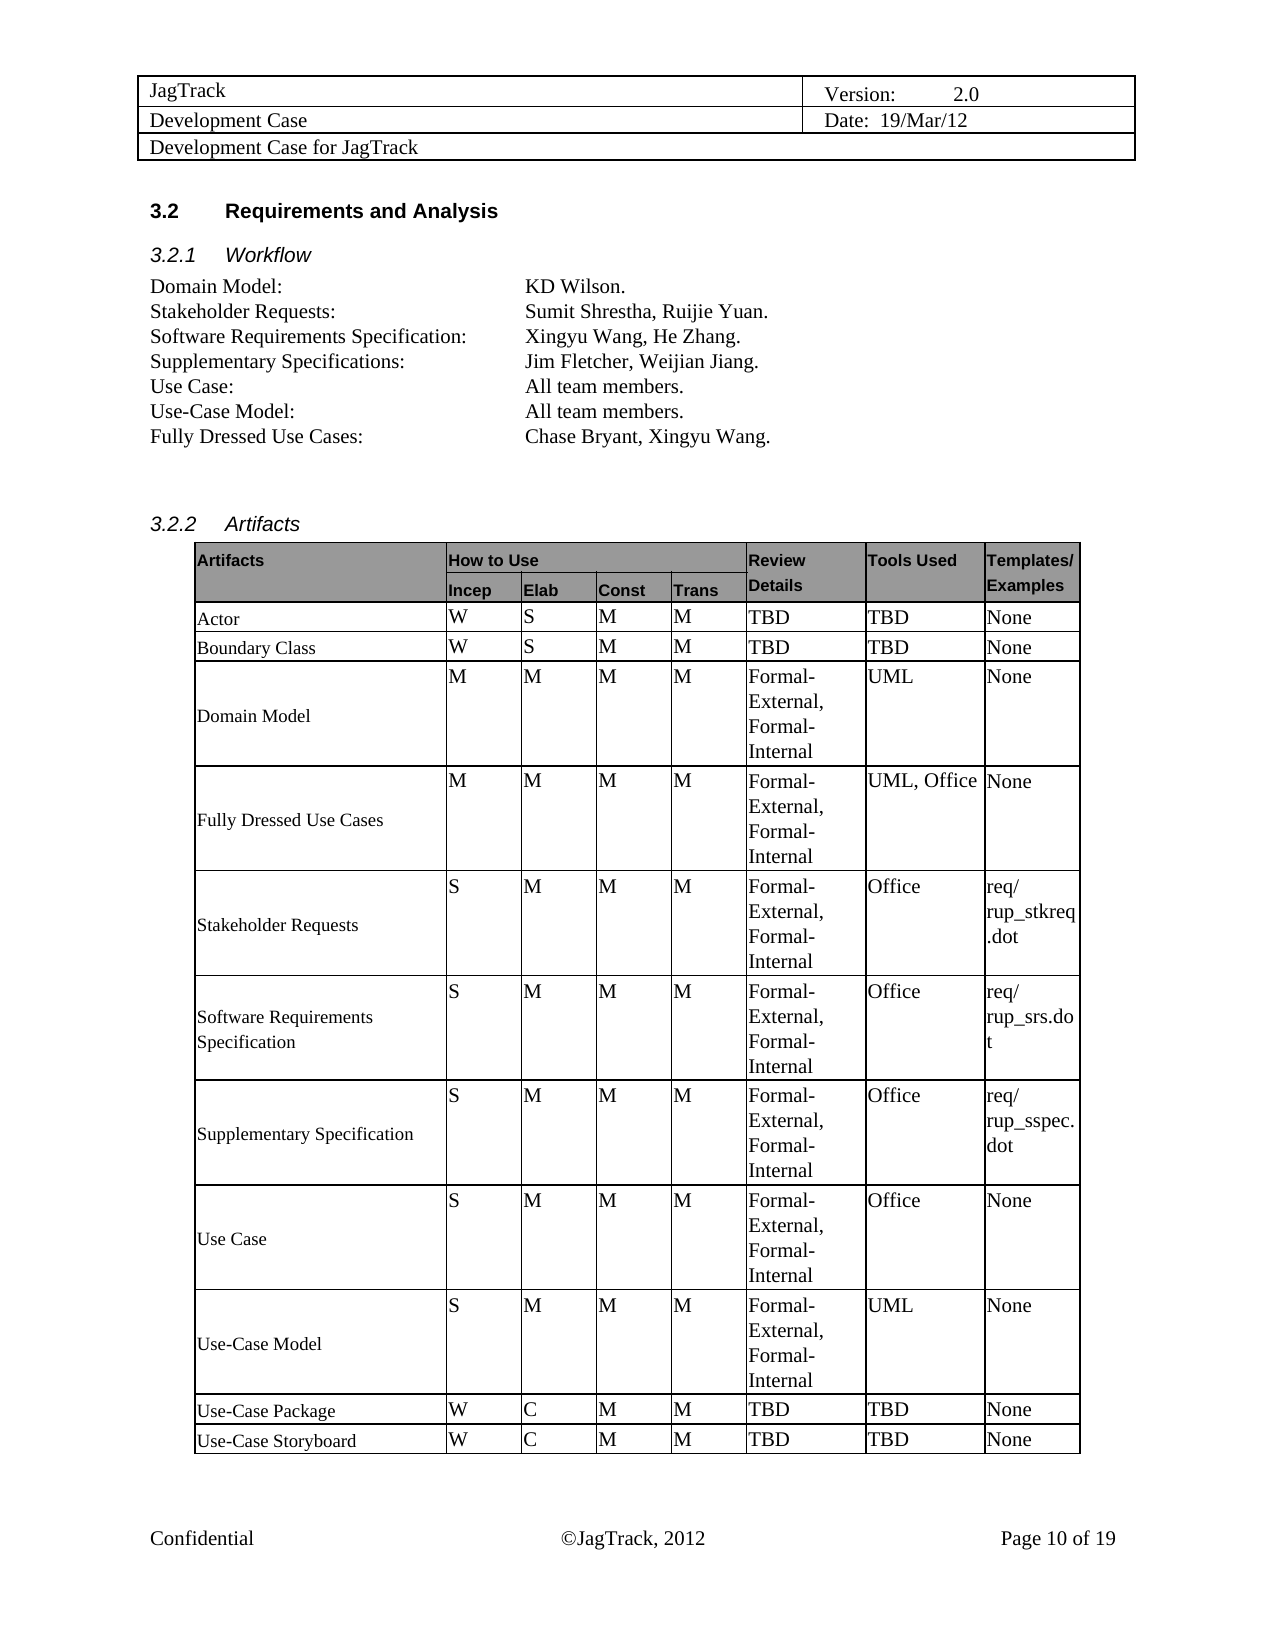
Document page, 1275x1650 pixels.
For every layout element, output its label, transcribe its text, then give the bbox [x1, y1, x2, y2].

subtitle Requirements and Analysis [150, 198, 1125, 223]
table_cell S [447, 976, 521, 1079]
table_cell Elab [522, 573, 596, 601]
table_cell TBD [747, 632, 865, 660]
table_cell M [672, 767, 746, 870]
table_cell S [447, 1186, 521, 1288]
table_cell M [672, 976, 746, 1079]
table_cell M [447, 767, 521, 870]
table_header Templates/ Examples [986, 543, 1079, 601]
table_cell M [522, 1081, 596, 1184]
table_header Artifacts [196, 543, 446, 601]
table_cell TBD [747, 603, 865, 631]
table_cell Domain Model [196, 662, 446, 765]
table_cell M [597, 976, 671, 1079]
text Software Requirements Specification: Xingyu Wang, He Zhang. [150, 323, 1125, 348]
table_cell TBD [867, 1425, 984, 1453]
table_cell M [672, 662, 746, 765]
table_cell req/rup_stkreq.dot [986, 871, 1079, 974]
table_cell Office [867, 1186, 984, 1288]
table_cell TBD [747, 1425, 865, 1453]
table_cell M [597, 603, 671, 631]
table_cell M [597, 871, 671, 974]
table_cell Formal-External, Formal-Internal [747, 1290, 865, 1393]
table_cell M [672, 632, 746, 660]
table_header How to Use [447, 543, 746, 571]
table_cell UML [867, 1290, 984, 1393]
table_cell M [597, 1395, 671, 1423]
table_cell S [522, 632, 596, 660]
text Supplementary Specifications: Jim Fletcher, Weijian Jiang. [150, 348, 1125, 373]
table_cell Const [597, 573, 671, 601]
table_cell TBD [867, 603, 984, 631]
text Stakeholder Requests: Sumit Shrestha, Ruijie Yuan. [150, 298, 1125, 323]
text Domain Model: KD Wilson. [150, 273, 1125, 298]
table_cell M [522, 871, 596, 974]
table_cell UML, Office [867, 767, 984, 870]
table_cell TBD [747, 1395, 865, 1423]
subtitle Artifacts [150, 510, 1125, 535]
table_cell S [447, 871, 521, 974]
table_cell TBD [867, 632, 984, 660]
table_cell Software Requirements Specification [196, 976, 446, 1079]
table_cell UML [867, 662, 984, 765]
table_cell None [986, 1186, 1079, 1288]
text Use-Case Model: All team members. [150, 398, 1125, 423]
table_cell None [986, 603, 1079, 631]
text Fully Dressed Use Cases: Chase Bryant, Xingyu Wang. [150, 423, 1125, 448]
table_cell W [447, 632, 521, 660]
table_cell M [522, 662, 596, 765]
table_cell Office [867, 1081, 984, 1184]
table_cell M [672, 1081, 746, 1184]
table_cell Stakeholder Requests [196, 871, 446, 974]
table_cell M [522, 1290, 596, 1393]
table_cell Supplementary Specification [196, 1081, 446, 1184]
table_cell M [597, 1186, 671, 1288]
table_cell None [986, 1425, 1079, 1453]
table_cell M [522, 1186, 596, 1288]
table_cell M [672, 1186, 746, 1288]
table_header Review Details [747, 543, 865, 601]
table_cell None [986, 767, 1079, 870]
table_cell W [447, 1425, 521, 1453]
table_cell Incep [447, 573, 521, 601]
table_cell M [672, 1425, 746, 1453]
table_header Tools Used [867, 543, 984, 601]
table_cell Use-Case Storyboard [196, 1425, 446, 1453]
table_cell Formal-External, Formal-Internal [747, 1081, 865, 1184]
text Use Case: All team members. [150, 373, 1125, 398]
table_cell S [522, 603, 596, 631]
table_cell None [986, 632, 1079, 660]
table_cell None [986, 1395, 1079, 1423]
table_cell C [522, 1425, 596, 1453]
table_cell M [672, 1290, 746, 1393]
table_cell W [447, 603, 521, 631]
table_cell S [447, 1290, 521, 1393]
table_cell None [986, 1290, 1079, 1393]
table_cell Fully Dressed Use Cases [196, 767, 446, 870]
table_cell M [522, 767, 596, 870]
table_cell M [597, 1425, 671, 1453]
table_cell req/rup_srs.dot [986, 976, 1079, 1079]
table_cell Use Case [196, 1186, 446, 1288]
table_cell M [597, 632, 671, 660]
table_cell Boundary Class [196, 632, 446, 660]
table_cell S [447, 1081, 521, 1184]
table_cell M [672, 603, 746, 631]
subtitle Workflow [150, 242, 1125, 267]
table_cell M [597, 767, 671, 870]
table_cell Formal-External, Formal-Internal [747, 1186, 865, 1288]
table_cell Use-Case Package [196, 1395, 446, 1423]
table_cell M [597, 1290, 671, 1393]
table_cell Formal-External, Formal-Internal [747, 662, 865, 765]
table_cell M [597, 662, 671, 765]
table_cell M [522, 976, 596, 1079]
table_cell Use-Case Model [196, 1290, 446, 1393]
table_cell M [672, 871, 746, 974]
table_cell W [447, 1395, 521, 1423]
table_cell Trans [672, 573, 746, 601]
table_cell Formal-External, Formal-Internal [747, 767, 865, 870]
table_cell req/rup_sspec.dot [986, 1081, 1079, 1184]
table_cell Formal-External, Formal-Internal [747, 871, 865, 974]
table_cell Office [867, 976, 984, 1079]
table_cell Office [867, 871, 984, 974]
table_cell M [672, 1395, 746, 1423]
table_cell None [986, 662, 1079, 765]
table_cell M [597, 1081, 671, 1184]
table_cell C [522, 1395, 596, 1423]
table_cell Formal-External, Formal-Internal [747, 976, 865, 1079]
table_cell TBD [867, 1395, 984, 1423]
table_cell M [447, 662, 521, 765]
table_cell Actor [196, 603, 446, 631]
